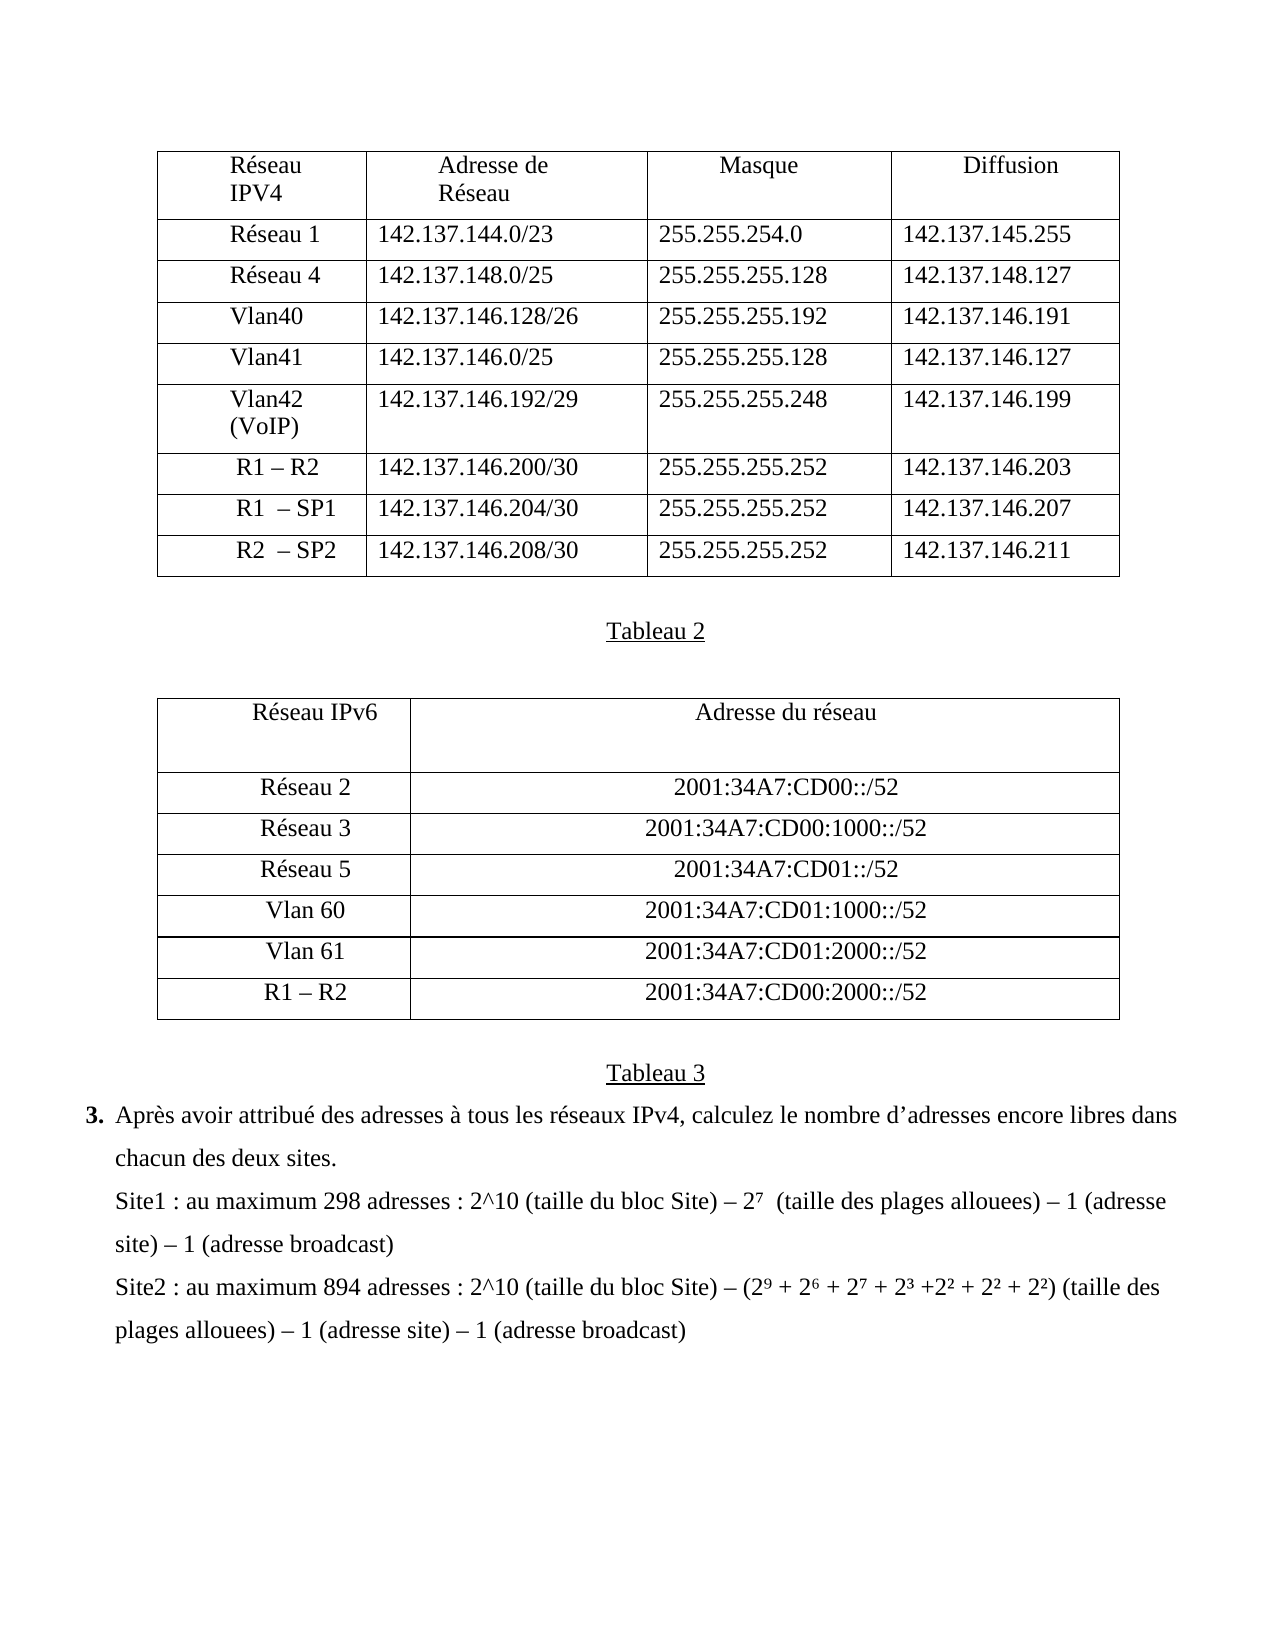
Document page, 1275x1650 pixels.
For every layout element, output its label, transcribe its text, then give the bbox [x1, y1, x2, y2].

table_cell 2001:34A7:CD01::/52 [411, 855, 1119, 895]
table_cell 142.137.146.204/30 [367, 495, 647, 535]
table_cell Réseau 2 [158, 773, 410, 813]
table_cell 142.137.146.191 [892, 303, 1119, 343]
list Site1 : au maximum 298 adresses : 2^10 (taille du bloc Site) – 2⁷ (taille des plages allouees) – 1 (adresse site) – 1 (adresse broadcast) [85, 1186, 1183, 1258]
table_cell 2001:34A7:CD00:1000::/52 [411, 814, 1119, 854]
table_cell 255.255.255.252 [648, 454, 891, 494]
table_cell 255.255.255.252 [648, 495, 891, 535]
table_cell 255.255.255.128 [648, 344, 891, 384]
table_cell Vlan42 (VoIP) [158, 385, 366, 453]
table_header Adresse du réseau [411, 699, 1119, 772]
table_cell 2001:34A7:CD01:2000::/52 [411, 938, 1119, 977]
table_cell 2001:34A7:CD00::/52 [411, 773, 1119, 813]
table_cell 142.137.146.208/30 [367, 536, 647, 576]
table_cell Vlan 60 [158, 896, 410, 936]
table_cell Réseau 5 [158, 855, 410, 895]
table_cell Vlan40 [158, 303, 366, 343]
table_cell Vlan 61 [158, 938, 410, 977]
text Tableau 3 [146, 1060, 1165, 1087]
list Site2 : au maximum 894 adresses : 2^10 (taille du bloc Site) – (2⁹ + 2⁶ + 2⁷ + 2³ +2² + 2² + 2²) (taille des plages allouees) – 1 (adresse site) – 1 (adresse broadcast) [85, 1272, 1183, 1344]
table_cell Réseau 1 [158, 220, 366, 260]
table_cell 142.137.148.127 [892, 261, 1119, 302]
table_cell 255.255.254.0 [648, 220, 891, 260]
table_cell 255.255.255.128 [648, 261, 891, 302]
table_cell 142.137.146.203 [892, 454, 1119, 494]
table_cell Réseau 4 [158, 261, 366, 302]
table_cell 142.137.148.0/25 [367, 261, 647, 302]
table_cell 142.137.146.211 [892, 536, 1119, 576]
table_header Réseau IPV4 [158, 152, 366, 219]
table_cell 142.137.146.128/26 [367, 303, 647, 343]
table_cell 2001:34A7:CD01:1000::/52 [411, 896, 1119, 936]
table_cell 142.137.144.0/23 [367, 220, 647, 260]
table_cell 255.255.255.248 [648, 385, 891, 453]
list Après avoir attribué des adresses à tous les réseaux IPv4, calculez le nombre d’adresses encore libres dans chacun des deux sites. [85, 1100, 1183, 1172]
table_header Réseau IPv6 [158, 699, 410, 772]
table_cell 142.137.146.199 [892, 385, 1119, 453]
table_header Masque [648, 152, 891, 219]
table_header Adresse de Réseau [367, 152, 647, 219]
table_cell Vlan41 [158, 344, 366, 384]
table_cell 142.137.145.255 [892, 220, 1119, 260]
text Tableau 2 [146, 617, 1165, 645]
table_cell 142.137.146.207 [892, 495, 1119, 535]
table_cell 142.137.146.192/29 [367, 385, 647, 453]
table_header Diffusion [892, 152, 1119, 219]
table_cell Réseau 3 [158, 814, 410, 854]
table_cell 142.137.146.127 [892, 344, 1119, 384]
table_cell R2 – SP2 [158, 536, 366, 576]
table_cell 255.255.255.252 [648, 536, 891, 576]
table_cell 255.255.255.192 [648, 303, 891, 343]
table_cell R1 – R2 [158, 454, 366, 494]
table_cell 142.137.146.200/30 [367, 454, 647, 494]
table_cell 2001:34A7:CD00:2000::/52 [411, 979, 1119, 1019]
table_cell R1 – R2 [158, 979, 410, 1019]
table_cell 142.137.146.0/25 [367, 344, 647, 384]
table_cell R1 – SP1 [158, 495, 366, 535]
